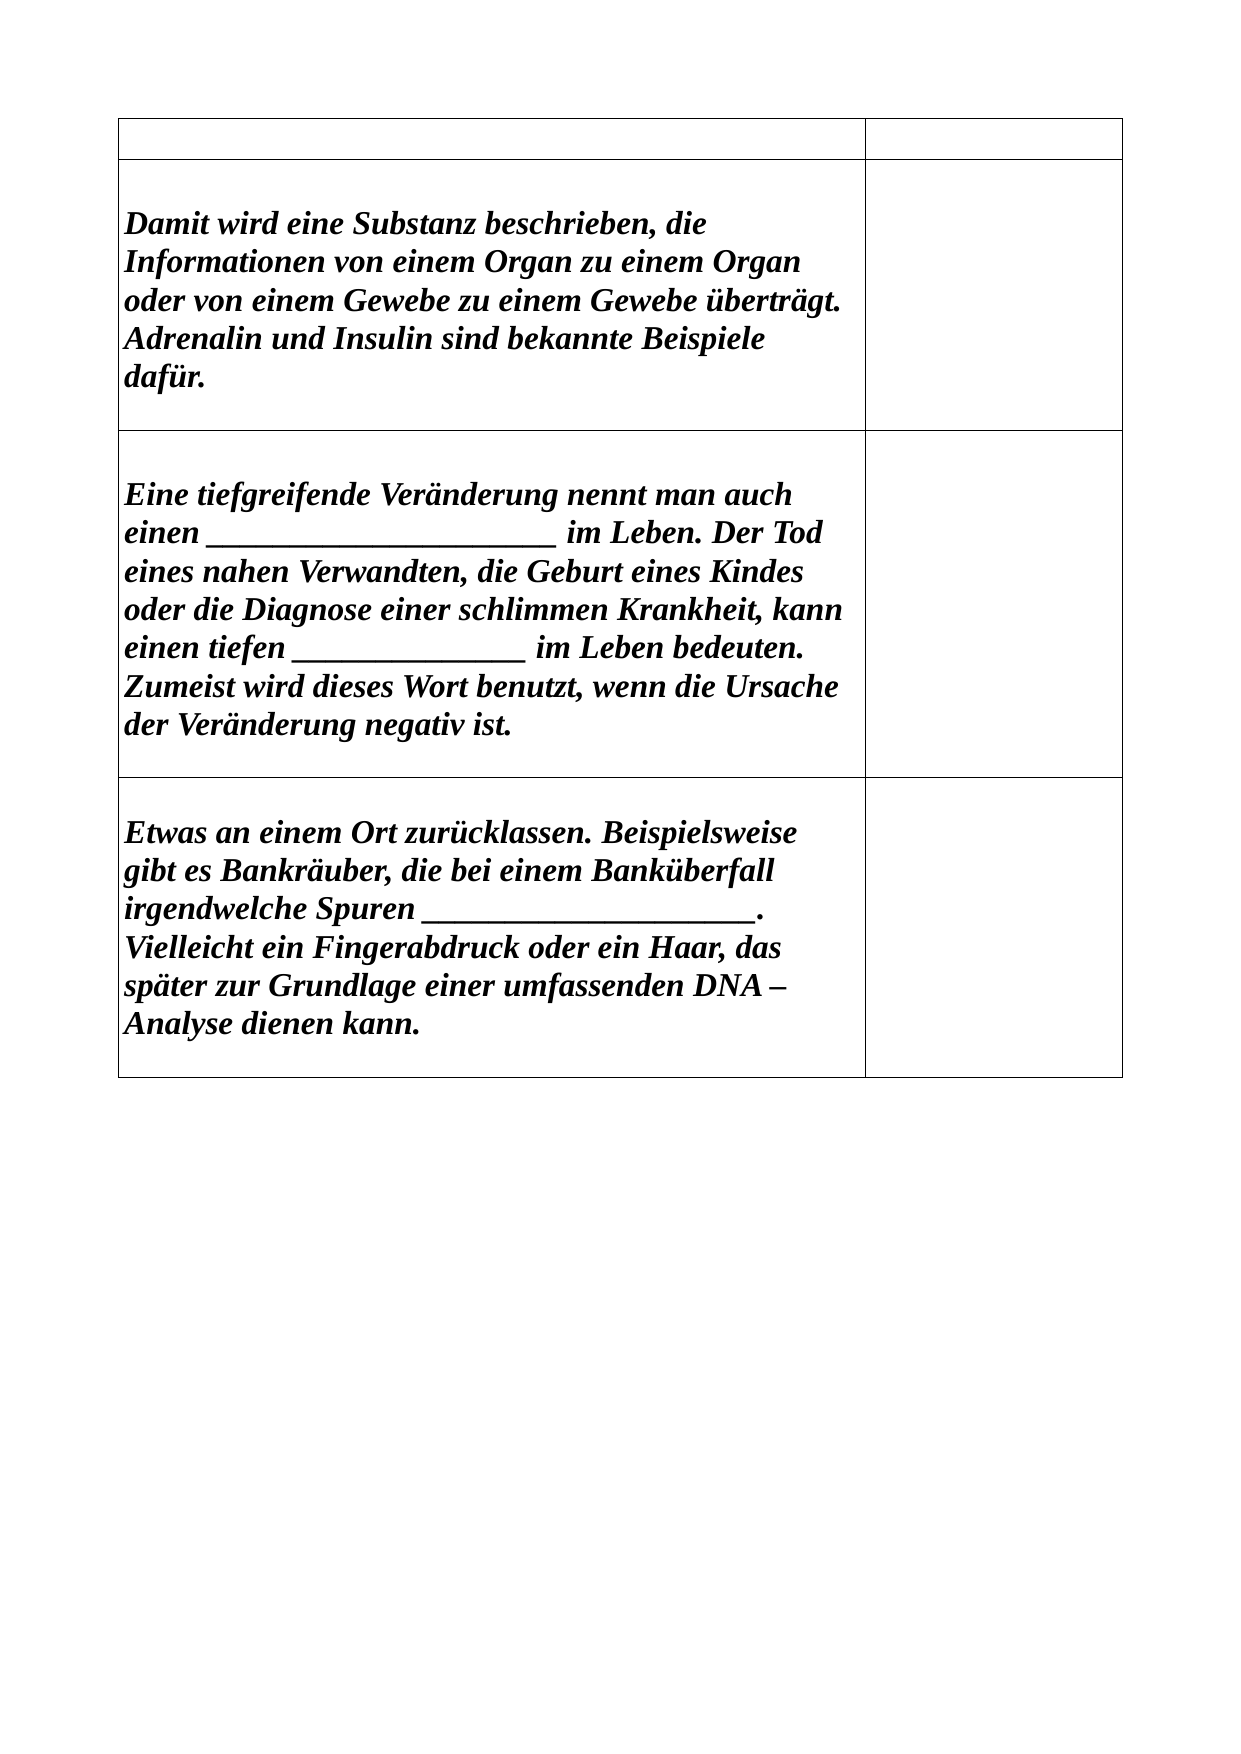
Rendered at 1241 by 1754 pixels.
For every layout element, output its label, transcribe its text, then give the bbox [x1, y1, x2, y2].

table_cell [866, 778, 1122, 1076]
table_cell [119, 119, 865, 159]
table_cell Eine tiefgreifende Veränderung nennt man auch einen _____________________ im Leben. Der Tod eines nahen Verwandten, die Geburt eines Kindes oder die Diagnose einer schlimmen Krankheit, kann einen tiefen ______________ im Leben bedeuten. Zumeist wird dieses Wort benutzt, wenn die Ursache der Veränderung negativ ist. [119, 431, 865, 777]
table_cell [866, 160, 1122, 429]
table_cell Damit wird eine Substanz beschrieben, die Informationen von einem Organ zu einem Organ oder von einem Gewebe zu einem Gewebe überträgt. Adrenalin und Insulin sind bekannte Beispiele dafür. [119, 160, 865, 429]
table_cell [866, 119, 1122, 159]
table_cell [866, 431, 1122, 777]
table_cell Etwas an einem Ort zurücklassen. Beispielsweise gibt es Bankräuber, die bei einem Banküberfall irgendwelche Spuren ____________________. Vielleicht ein Fingerabdruck oder ein Haar, das später zur Grundlage einer umfassenden DNA – Analyse dienen kann. [119, 778, 865, 1076]
